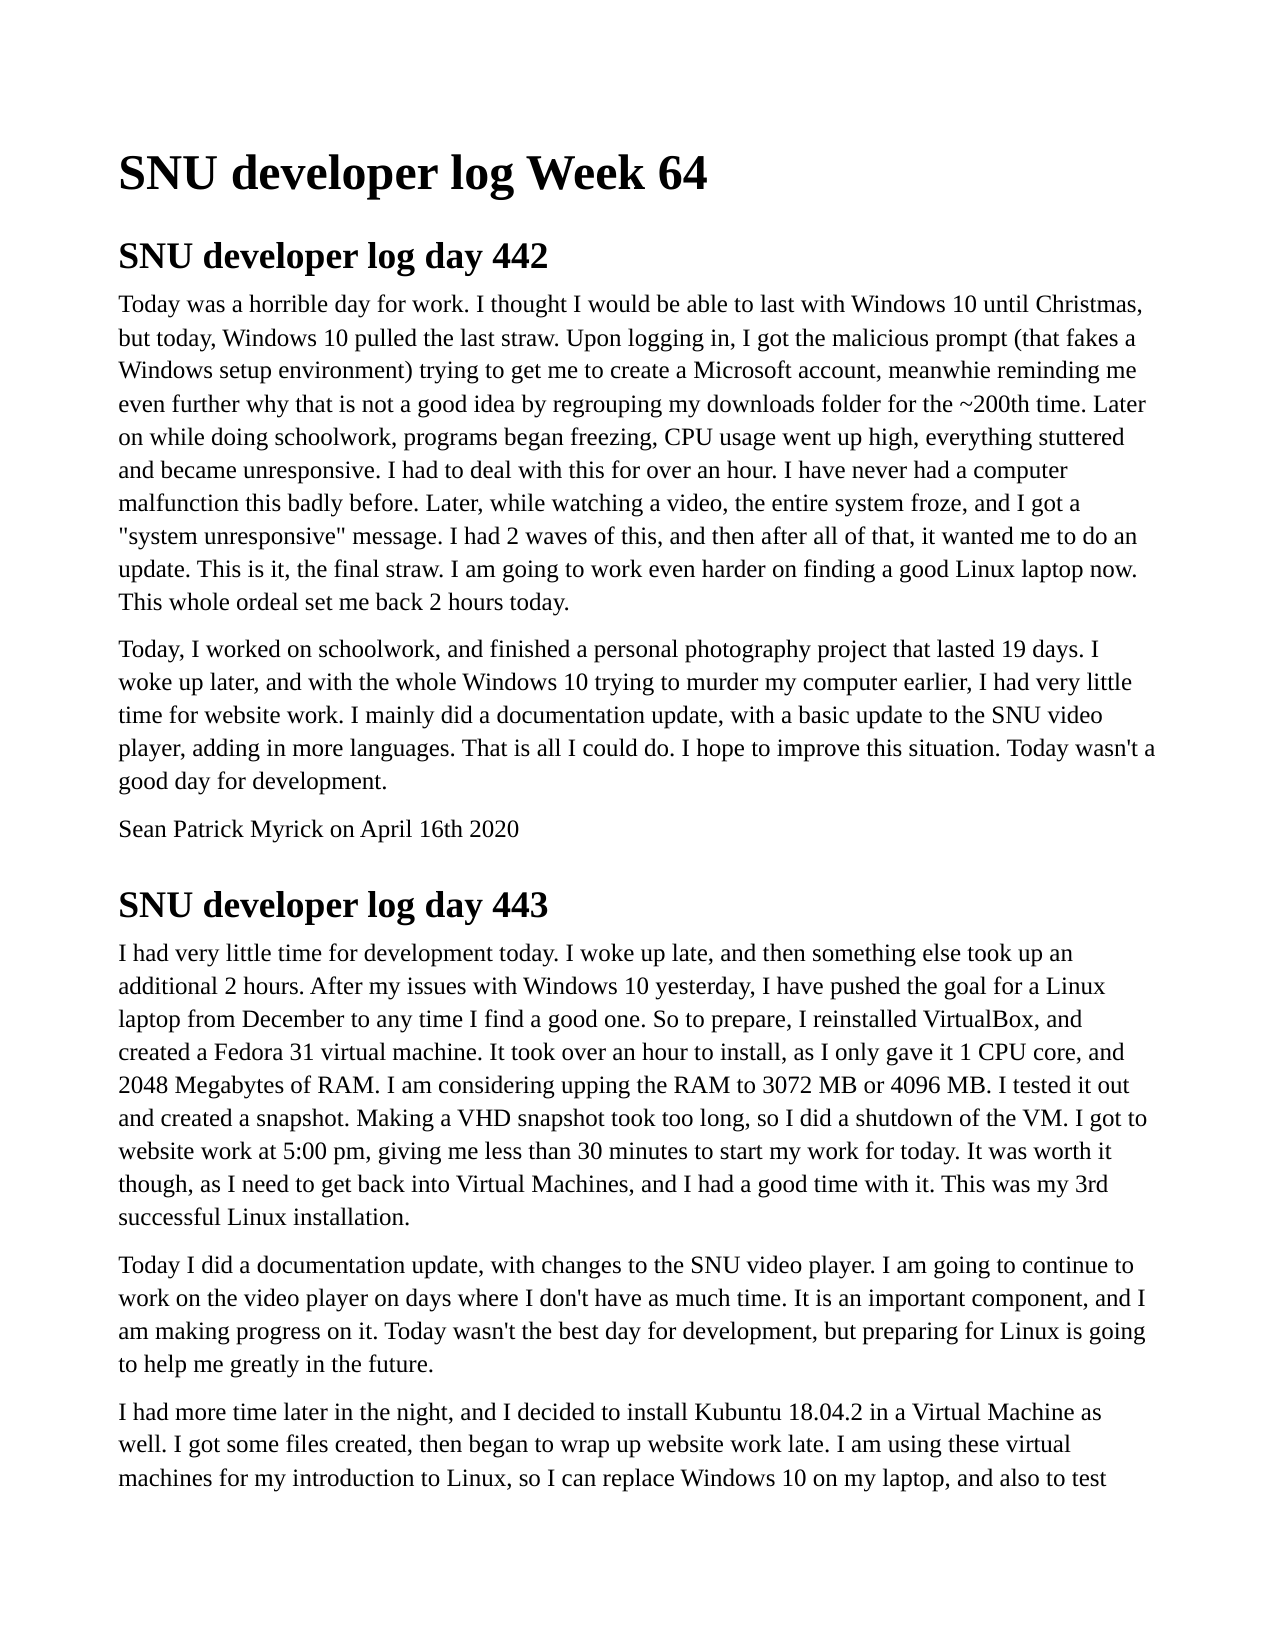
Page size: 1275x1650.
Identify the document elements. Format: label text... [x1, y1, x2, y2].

subtitle SNU developer log Week 64 [118, 143, 1157, 201]
text Sean Patrick Myrick on April 16th 2020 [118, 814, 1157, 843]
subtitle SNU developer log day 442 [118, 234, 1157, 277]
text Today, I worked on schoolwork, and finished a personal photography project that lasted 19 days. I woke up later, and with the whole Windows 10 trying to murder my computer earlier, I had very little time for website work. I mainly did a documentation update, with a basic update to the SNU video player, adding in more languages. That is all I could do. I hope to improve this situation. Today wasn't a good day for development. [118, 634, 1157, 795]
text Today I did a documentation update, with changes to the SNU video player. I am going to continue to work on the video player on days where I don't have as much time. It is an important component, and I am making progress on it. Today wasn't the best day for development, but preparing for Linux is going to help me greatly in the future. [118, 1250, 1157, 1378]
text I had very little time for development today. I woke up late, and then something else took up an additional 2 hours. After my issues with Windows 10 yesterday, I have pushed the goal for a Linux laptop from December to any time I find a good one. So to prepare, I reinstalled VirtualBox, and created a Fedora 31 virtual machine. It took over an hour to install, as I only gave it 1 CPU core, and 2048 Megabytes of RAM. I am considering upping the RAM to 3072 MB or 4096 MB. I tested it out and created a snapshot. Making a VHD snapshot took too long, so I did a shutdown of the VM. I got to website work at 5:00 pm, giving me less than 30 minutes to start my work for today. It was worth it though, as I need to get back into Virtual Machines, and I had a good time with it. This was my 3rd successful Linux installation. [118, 938, 1157, 1231]
text Today was a horrible day for work. I thought I would be able to last with Windows 10 until Christmas, but today, Windows 10 pulled the last straw. Upon logging in, I got the malicious prompt (that fakes a Windows setup environment) trying to get me to create a Microsoft account, meanwhie reminding me even further why that is not a good idea by regrouping my downloads folder for the ~200th time. Later on while doing schoolwork, programs began freezing, CPU usage went up high, everything stuttered and became unresponsive. I had to deal with this for over an hour. I have never had a computer malfunction this badly before. Later, while watching a video, the entire system froze, and I got a "system unresponsive" message. I had 2 waves of this, and then after all of that, it wanted me to do an update. This is it, the final straw. I am going to work even harder on finding a good Linux laptop now. This whole ordeal set me back 2 hours today. [118, 289, 1157, 616]
subtitle SNU developer log day 443 [118, 882, 1157, 926]
text I had more time later in the night, and I decided to install Kubuntu 18.04.2 in a Virtual Machine as well. I got some files created, then began to wrap up website work late. I am using these virtual machines for my introduction to Linux, so I can replace Windows 10 on my laptop, and also to test [118, 1397, 1157, 1491]
